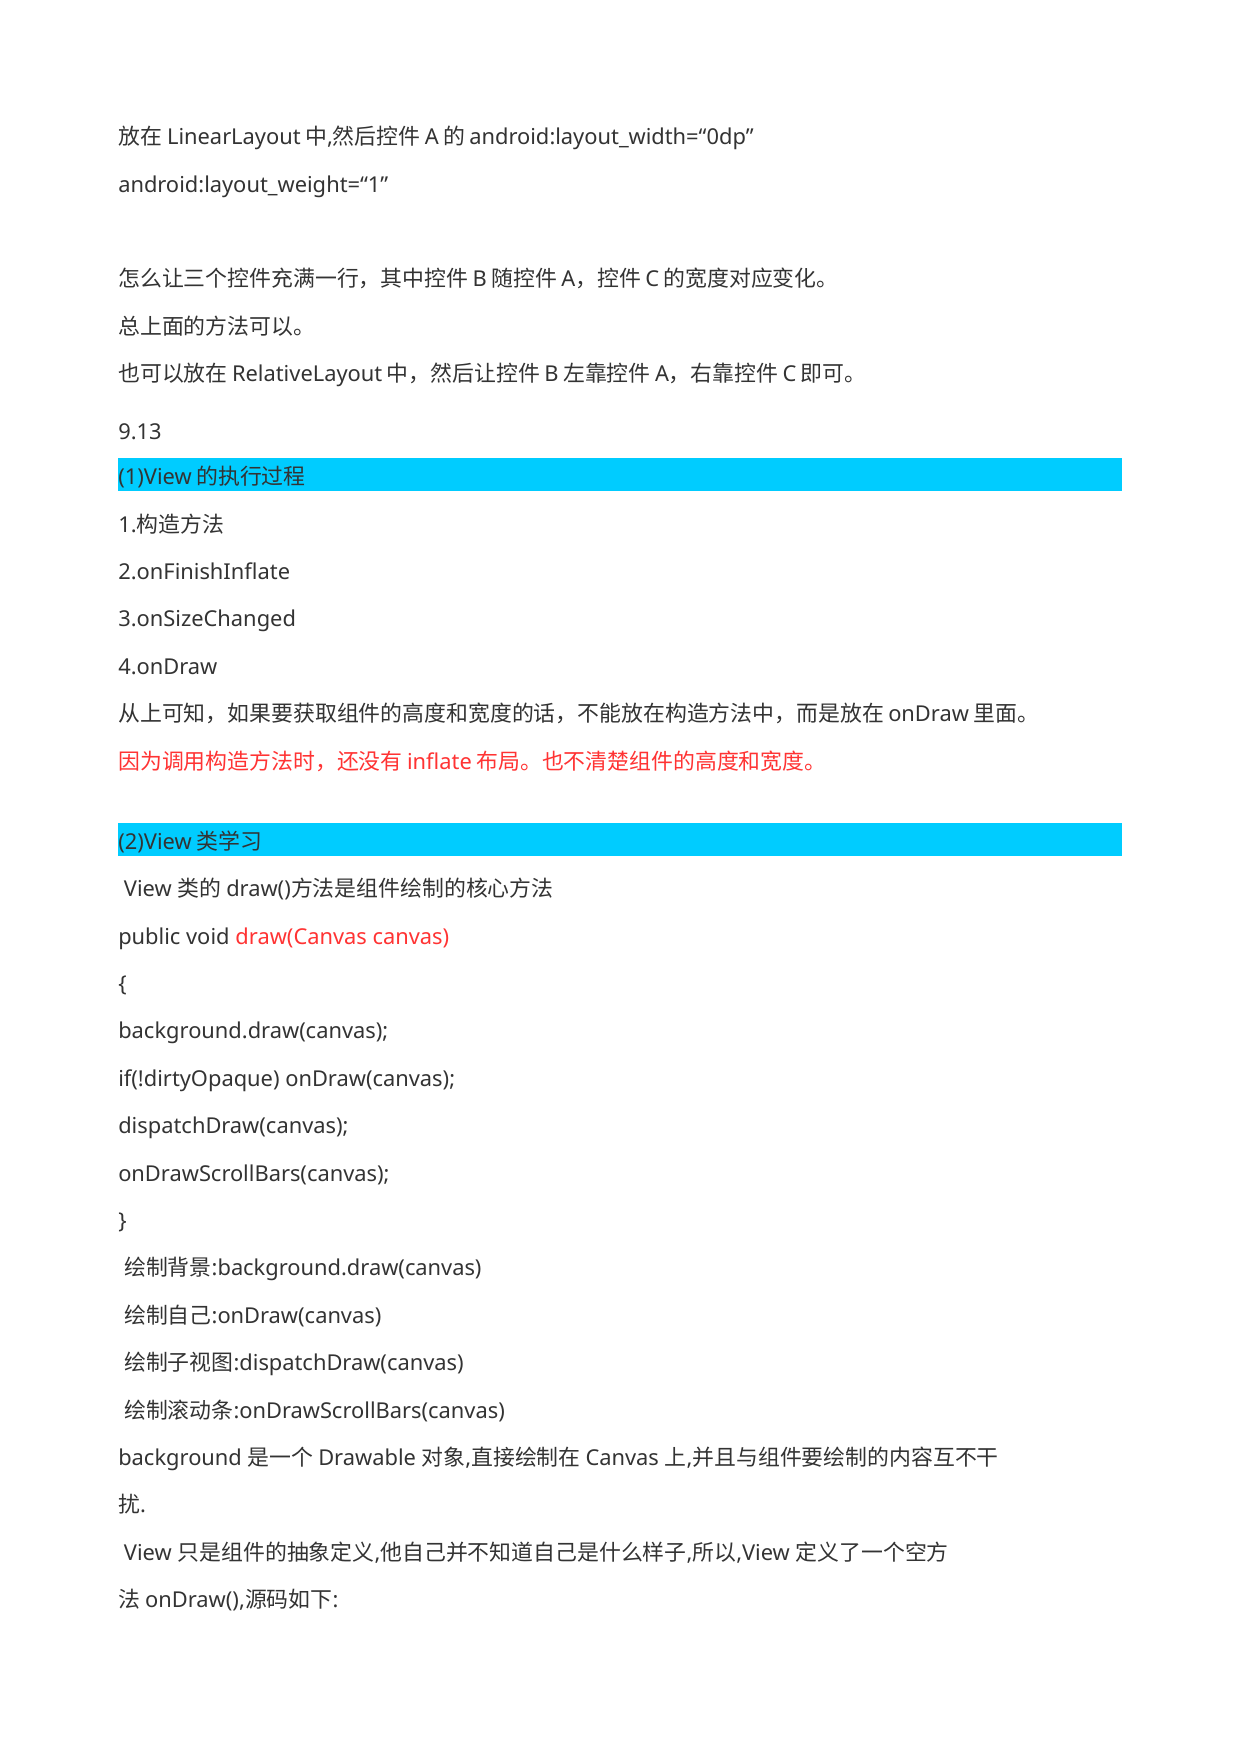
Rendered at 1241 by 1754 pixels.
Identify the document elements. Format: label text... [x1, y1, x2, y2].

text 3.onSizeChanged [118, 600, 1122, 633]
text { [118, 965, 1122, 998]
text 因为调用构造方法时，还没有inflate布局。也不清楚组件的高度和宽度。 [118, 743, 1122, 808]
text } [118, 1202, 1122, 1235]
text 绘制自己:onDraw(canvas) [118, 1297, 1122, 1329]
text View 类的 draw()方法是组件绘制的核心方法 [118, 870, 1122, 903]
text 绘制子视图:dispatchDraw(canvas) [118, 1344, 1122, 1377]
text View 只是组件的抽象定义,他自己并不知道自己是什么样子,所以,View 定义了一个空方 [118, 1534, 1122, 1567]
text 从上可知，如果要获取组件的高度和宽度的话，不能放在构造方法中，而是放在onDraw里面。 [118, 695, 1122, 728]
text public void draw(Canvas canvas) [118, 918, 1122, 950]
text 4.onDraw [118, 648, 1122, 681]
text 1.构造方法 [118, 506, 1122, 538]
subtitle 9.13 [118, 413, 1122, 446]
text 总上面的方法可以。 [118, 308, 1122, 341]
text 2.onFinishInflate [118, 553, 1122, 586]
text background.draw(canvas); [118, 1012, 1122, 1045]
text 也可以放在RelativeLayout中，然后让控件B左靠控件A，右靠控件C即可。 [118, 355, 1122, 388]
text 法 onDraw(),源码如下: [118, 1581, 1122, 1614]
text 扰. [118, 1486, 1122, 1519]
text background 是一个 Drawable 对象,直接绘制在 Canvas 上,并且与组件要绘制的内容互不干 [118, 1439, 1122, 1472]
text (1)View的执行过程 [118, 458, 1122, 491]
text android:layout_weight=“1” [118, 166, 1122, 198]
text dispatchDraw(canvas); [118, 1107, 1122, 1140]
text 怎么让三个控件充满一行，其中控件B随控件A，控件C的宽度对应变化。 [118, 260, 1122, 293]
text (2)View类学习 [118, 823, 1122, 856]
text 绘制滚动条:onDrawScrollBars(canvas) [118, 1392, 1122, 1424]
text if(!dirtyOpaque) onDraw(canvas); [118, 1060, 1122, 1093]
text 绘制背景:background.draw(canvas) [118, 1249, 1122, 1282]
text onDrawScrollBars(canvas); [118, 1154, 1122, 1187]
text 放在 LinearLayout中,然后控件A的android:layout_width=“0dp” [118, 118, 1122, 151]
